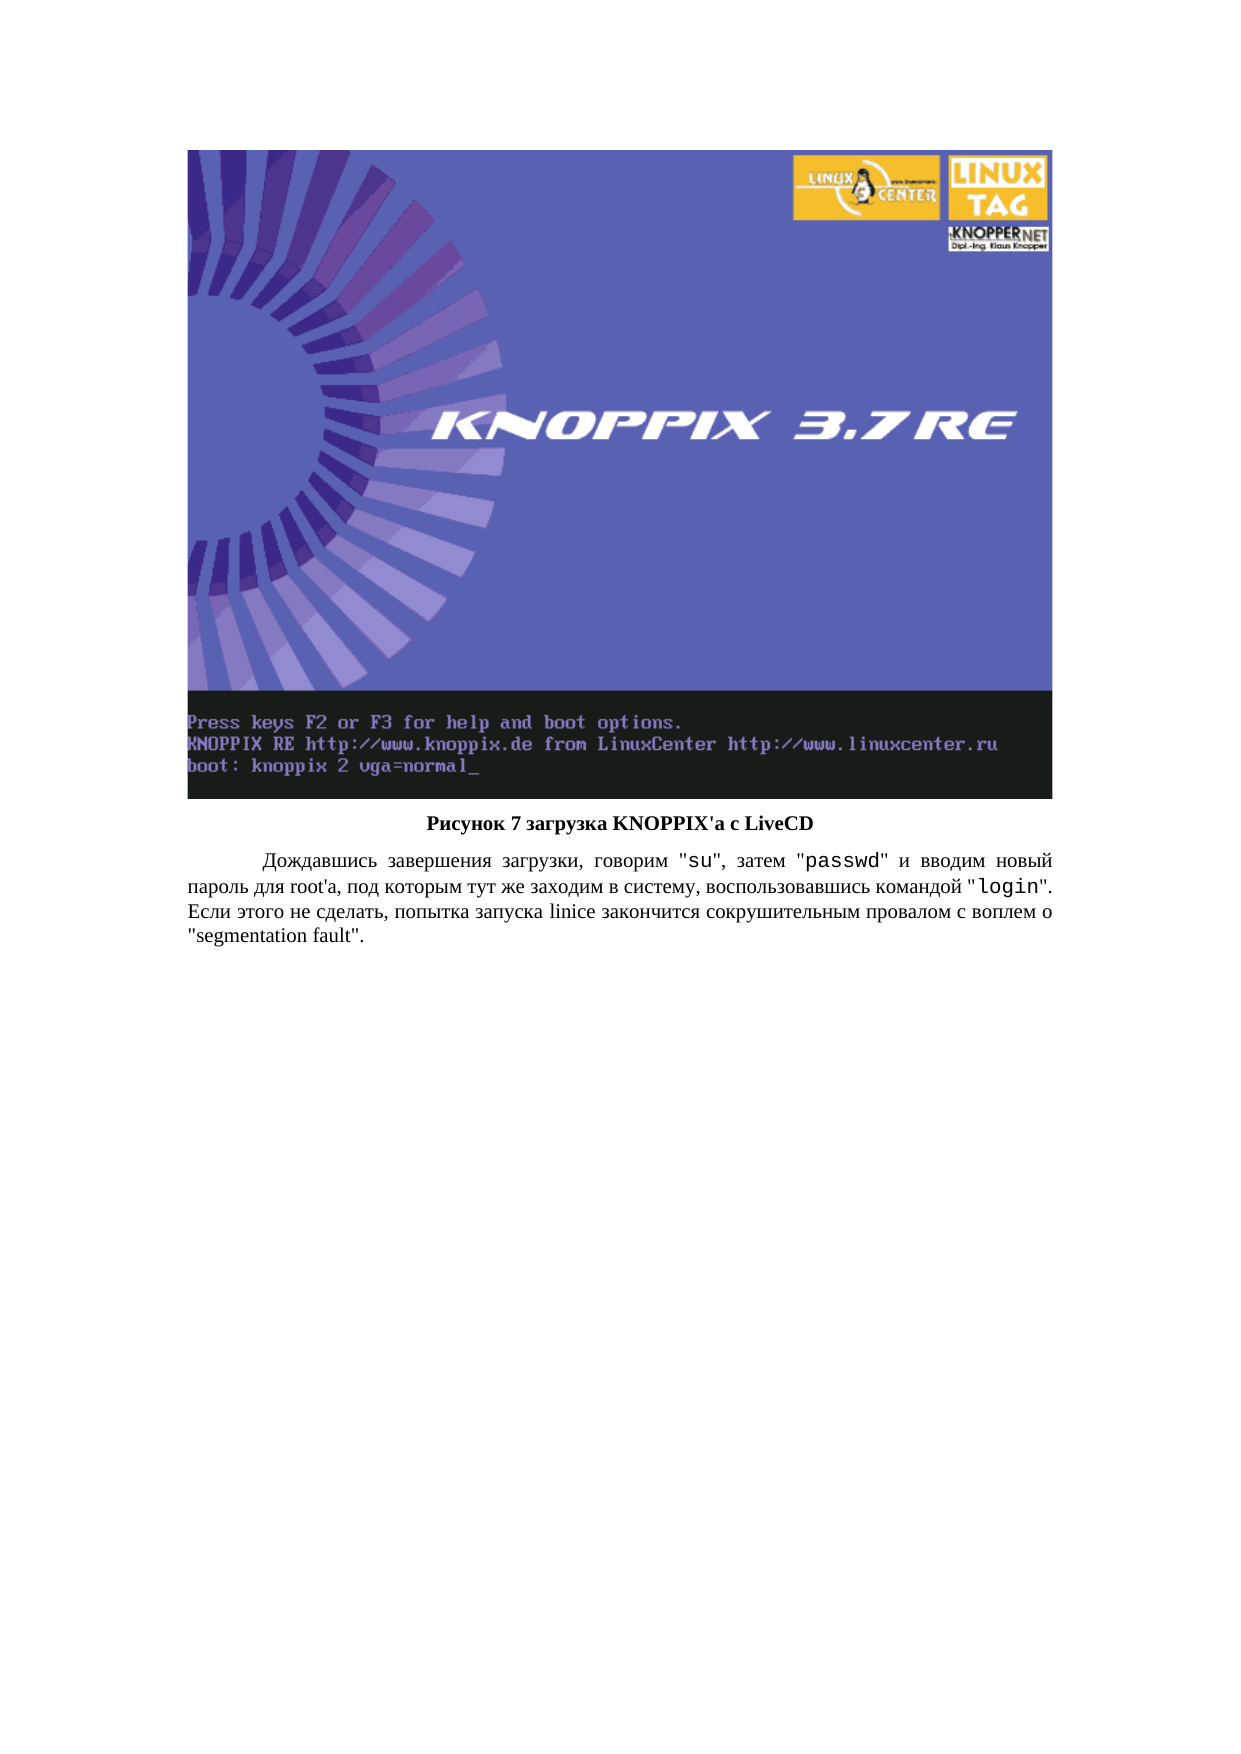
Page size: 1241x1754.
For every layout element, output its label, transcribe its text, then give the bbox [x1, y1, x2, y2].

text Рисунок 7 загрузка KNOPPIX'а с LiveCD [187, 811, 1053, 835]
picture [187, 150, 1053, 799]
text Дождавшись завершения загрузки, говорим "su", затем "passwd" и вводим новый пароль для root'a, под которым тут же заходим в систему, воспользовавшись командой "login". Если этого не сделать, попытка запуска linice закончится сокрушительным провалом с воплем о "segmentation fault". [187, 848, 1053, 947]
